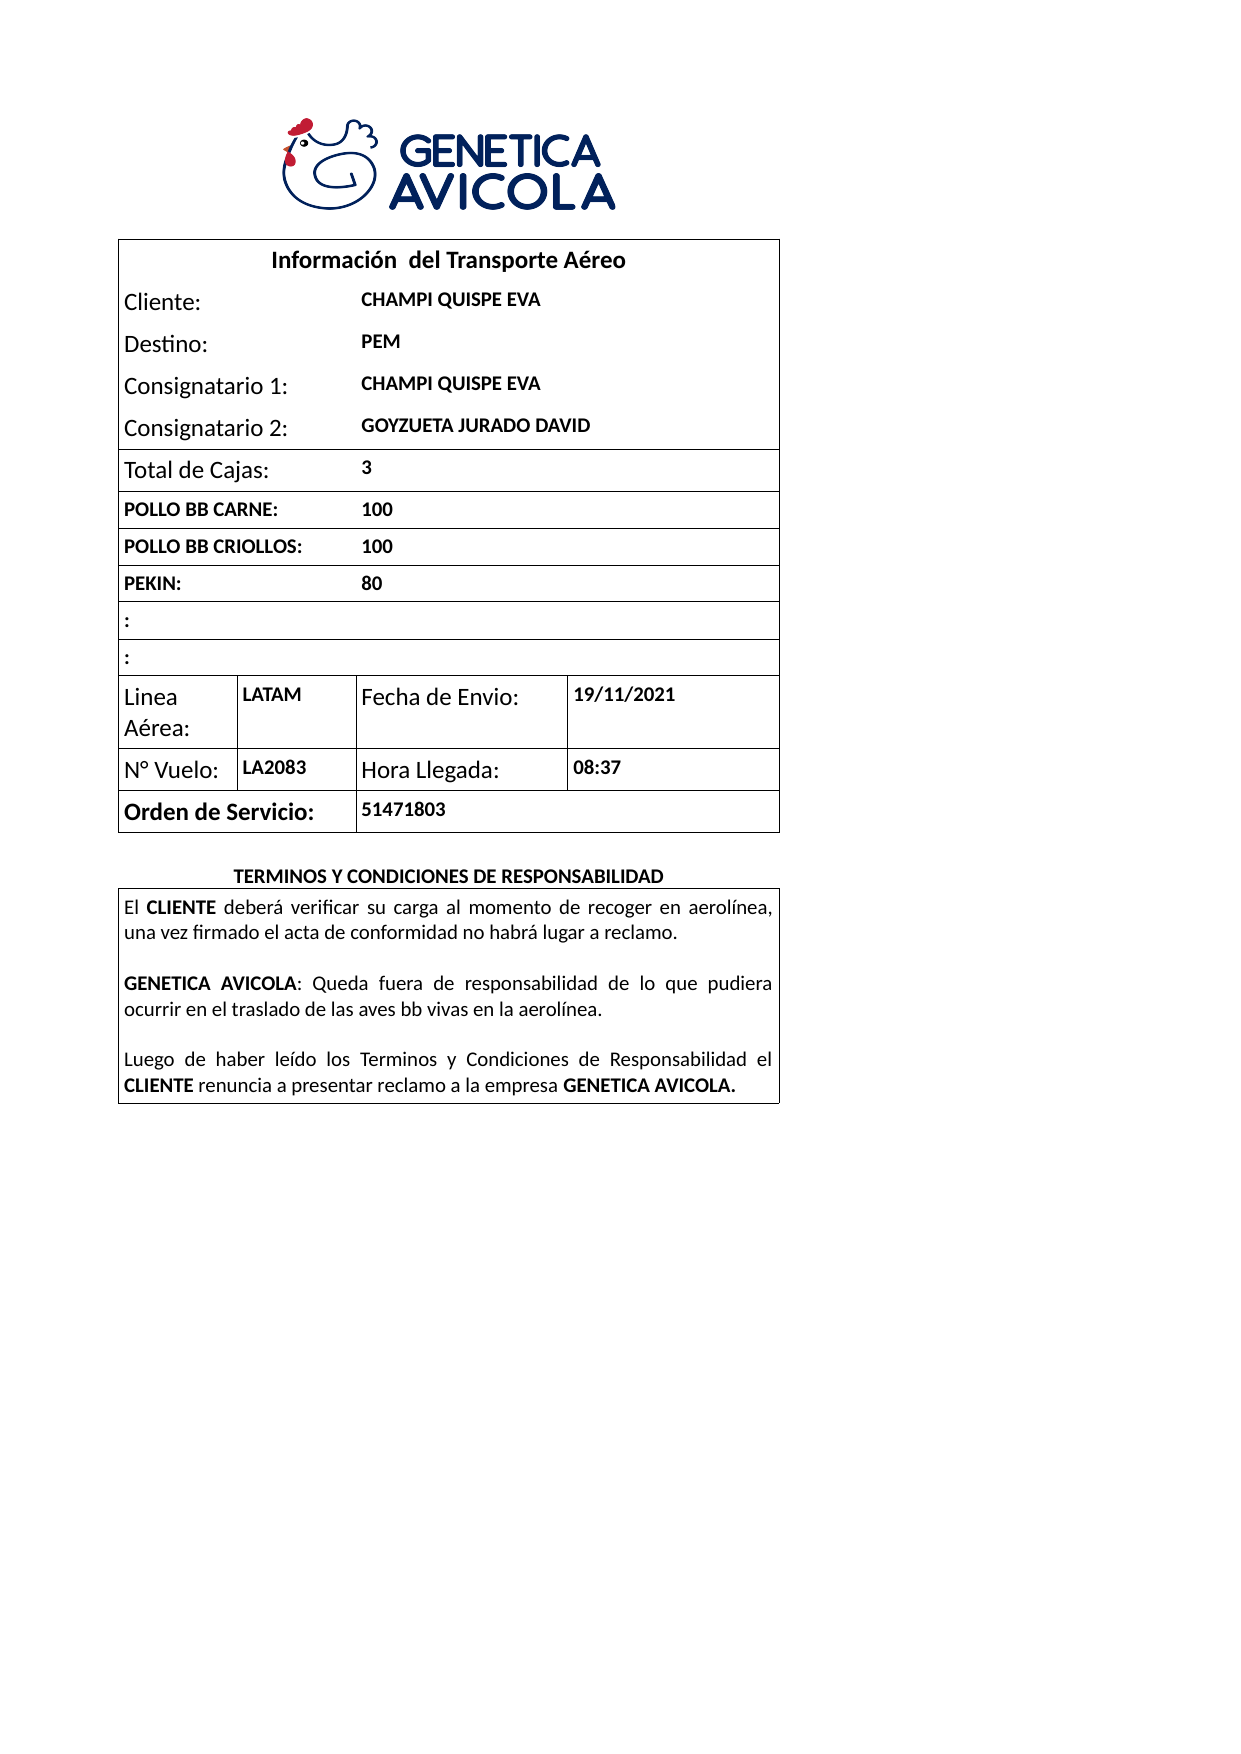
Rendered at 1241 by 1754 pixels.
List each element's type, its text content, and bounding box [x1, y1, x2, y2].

table_cell GOYZUETA JURADO DAVID [356, 406, 779, 448]
table_cell 100 [356, 492, 779, 527]
table_cell CHAMPI QUISPE EVA [356, 281, 779, 322]
table_cell Total de Cajas: [119, 450, 356, 491]
table_cell Consignatario 2: [119, 406, 356, 448]
table_cell PEM [356, 323, 779, 364]
table_cell PEKIN: [119, 566, 356, 601]
table_cell Hora Llegada: [357, 749, 567, 790]
table_cell Destino: [119, 323, 356, 364]
table_cell 51471803 [357, 791, 779, 832]
table_cell 100 [356, 529, 779, 564]
table_cell LA2083 [238, 749, 356, 790]
table_cell [356, 602, 779, 638]
table_cell CHAMPI QUISPE EVA [356, 365, 779, 406]
table_cell TERMINOS Y CONDICIONES DE RESPONSABILIDAD [118, 833, 779, 888]
table_cell Consignatario 1: [119, 365, 356, 406]
table_cell POLLO BB CARNE: [119, 492, 356, 527]
table_cell 80 [356, 566, 779, 601]
picture [282, 118, 616, 210]
table_cell Cliente: [119, 281, 356, 322]
table_cell : [119, 602, 356, 638]
table_cell : [119, 640, 356, 675]
table_cell Orden de Servicio: [119, 791, 356, 832]
table_header Información del Transporte Aéreo [119, 240, 779, 281]
table_cell 08:37 [568, 749, 779, 790]
table_cell Fecha de Envio: [357, 676, 567, 748]
table_cell 3 [356, 450, 779, 491]
table_cell Linea Aérea: [119, 676, 237, 748]
table_cell 19/11/2021 [568, 676, 779, 748]
table_cell [356, 640, 779, 675]
table_cell LATAM [238, 676, 356, 748]
table_cell POLLO BB CRIOLLOS: [119, 529, 356, 564]
table_cell N° Vuelo: [119, 749, 237, 790]
table_cell El CLIENTE deberá verificar su carga al momento de recoger en aerolínea, una vez firmado el acta de conformidad no habrá lugar a reclamo. GENETICA AVICOLA: Queda fuera de responsabilidad de lo que pudiera ocurrir en el traslado de las aves bb vivas en la aerolínea. Luego de haber leído los Terminos y Condiciones de Responsabilidad el CLIENTE renuncia a presentar reclamo a la empresa GENETICA AVICOLA. [119, 889, 779, 1103]
